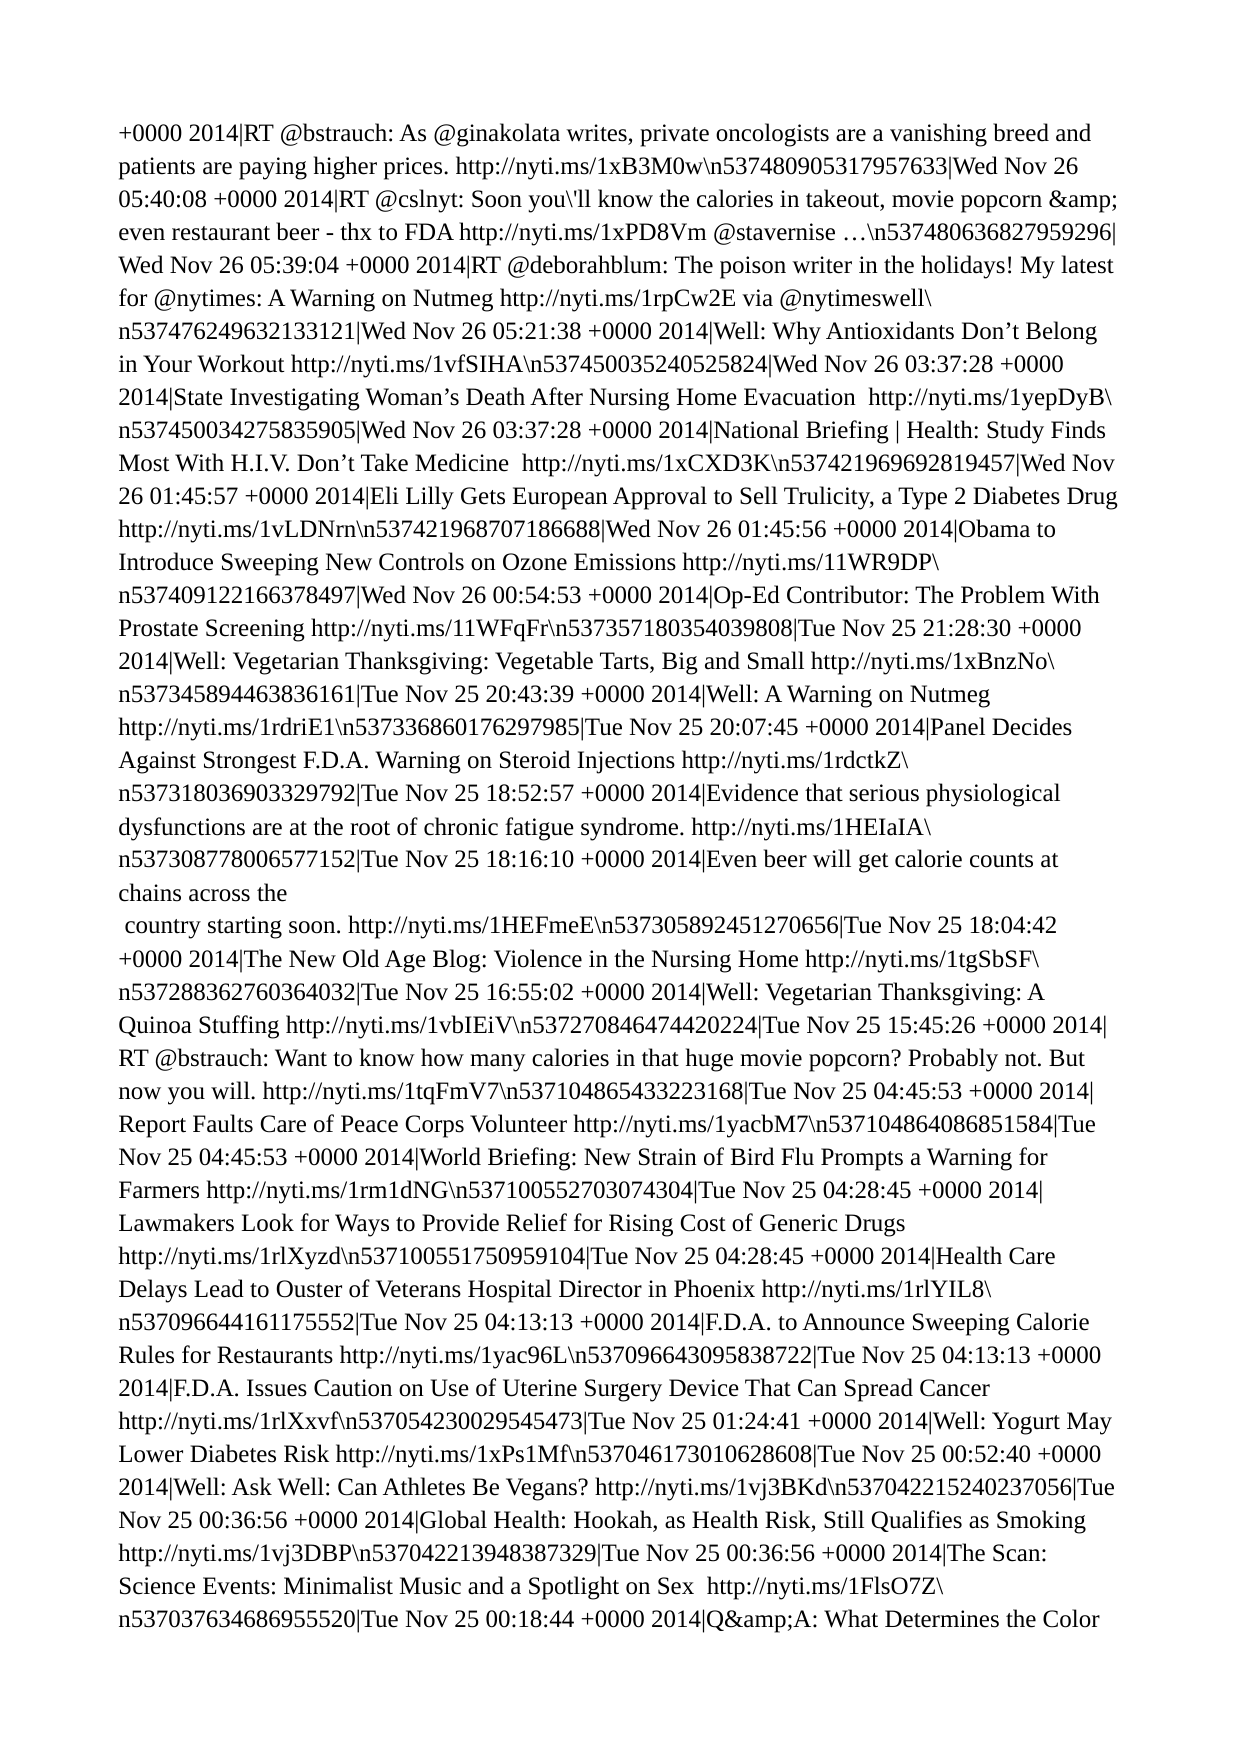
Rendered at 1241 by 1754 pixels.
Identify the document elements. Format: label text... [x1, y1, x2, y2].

text country starting soon. http://nyti.ms/1HEFmeE\n537305892451270656|Tue Nov 25 18:04:42 +0000 2014|The New Old Age Blog: Violence in the Nursing Home http://nyti.ms/1tgSbSF\n537288362760364032|Tue Nov 25 16:55:02 +0000 2014|Well: Vegetarian Thanksgiving: A Quinoa Stuffing http://nyti.ms/1vbIEiV\n537270846474420224|Tue Nov 25 15:45:26 +0000 2014|RT @bstrauch: Want to know how many calories in that huge movie popcorn? Probably not. But now you will. http://nyti.ms/1tqFmV7\n537104865433223168|Tue Nov 25 04:45:53 +0000 2014|Report Faults Care of Peace Corps Volunteer http://nyti.ms/1yacbM7\n537104864086851584|Tue Nov 25 04:45:53 +0000 2014|World Briefing: New Strain of Bird Flu Prompts a Warning for Farmers http://nyti.ms/1rm1dNG\n537100552703074304|Tue Nov 25 04:28:45 +0000 2014|Lawmakers Look for Ways to Provide Relief for Rising Cost of Generic Drugs http://nyti.ms/1rlXyzd\n537100551750959104|Tue Nov 25 04:28:45 +0000 2014|Health Care Delays Lead to Ouster of Veterans Hospital Director in Phoenix http://nyti.ms/1rlYIL8\n537096644161175552|Tue Nov 25 04:13:13 +0000 2014|F.D.A. to Announce Sweeping Calorie Rules for Restaurants http://nyti.ms/1yac96L\n537096643095838722|Tue Nov 25 04:13:13 +0000 2014|F.D.A. Issues Caution on Use of Uterine Surgery Device That Can Spread Cancer http://nyti.ms/1rlXxvf\n537054230029545473|Tue Nov 25 01:24:41 +0000 2014|Well: Yogurt May Lower Diabetes Risk http://nyti.ms/1xPs1Mf\n537046173010628608|Tue Nov 25 00:52:40 +0000 2014|Well: Ask Well: Can Athletes Be Vegans? http://nyti.ms/1vj3BKd\n537042215240237056|Tue Nov 25 00:36:56 +0000 2014|Global Health: Hookah, as Health Risk, Still Qualifies as Smoking http://nyti.ms/1vj3DBP\n537042213948387329|Tue Nov 25 00:36:56 +0000 2014|The Scan: Science Events: Minimalist Music and a Spotlight on Sex http://nyti.ms/1FlsO7Z\n537037634686955520|Tue Nov 25 00:18:44 +0000 2014|Q&amp;A: What Determines the Color [118, 911, 1122, 1633]
text +0000 2014|RT @bstrauch: As @ginakolata writes, private oncologists are a vanishing breed and patients are paying higher prices. http://nyti.ms/1xB3M0w\n537480905317957633|Wed Nov 26 05:40:08 +0000 2014|RT @cslnyt: Soon you\'ll know the calories in takeout, movie popcorn &amp; even restaurant beer - thx to FDA http://nyti.ms/1xPD8Vm @stavernise …\n537480636827959296|Wed Nov 26 05:39:04 +0000 2014|RT @deborahblum: The poison writer in the holidays! My latest for @nytimes: A Warning on Nutmeg http://nyti.ms/1rpCw2E via @nytimeswell\n537476249632133121|Wed Nov 26 05:21:38 +0000 2014|Well: Why Antioxidants Don’t Belong in Your Workout http://nyti.ms/1vfSIHA\n537450035240525824|Wed Nov 26 03:37:28 +0000 2014|State Investigating Woman’s Death After Nursing Home Evacuation http://nyti.ms/1yepDyB\n537450034275835905|Wed Nov 26 03:37:28 +0000 2014|National Briefing | Health: Study Finds Most With H.I.V. Don’t Take Medicine http://nyti.ms/1xCXD3K\n537421969692819457|Wed Nov 26 01:45:57 +0000 2014|Eli Lilly Gets European Approval to Sell Trulicity, a Type 2 Diabetes Drug http://nyti.ms/1vLDNrn\n537421968707186688|Wed Nov 26 01:45:56 +0000 2014|Obama to Introduce Sweeping New Controls on Ozone Emissions http://nyti.ms/11WR9DP\n537409122166378497|Wed Nov 26 00:54:53 +0000 2014|Op-Ed Contributor: The Problem With Prostate Screening http://nyti.ms/11WFqFr\n537357180354039808|Tue Nov 25 21:28:30 +0000 2014|Well: Vegetarian Thanksgiving: Vegetable Tarts, Big and Small http://nyti.ms/1xBnzNo\n537345894463836161|Tue Nov 25 20:43:39 +0000 2014|Well: A Warning on Nutmeg http://nyti.ms/1rdriE1\n537336860176297985|Tue Nov 25 20:07:45 +0000 2014|Panel Decides Against Strongest F.D.A. Warning on Steroid Injections http://nyti.ms/1rdctkZ\n537318036903329792|Tue Nov 25 18:52:57 +0000 2014|Evidence that serious physiological dysfunctions are at the root of chronic fatigue syndrome. http://nyti.ms/1HEIaIA\n537308778006577152|Tue Nov 25 18:16:10 +0000 2014|Even beer will get calorie counts at chains across the [118, 118, 1122, 906]
